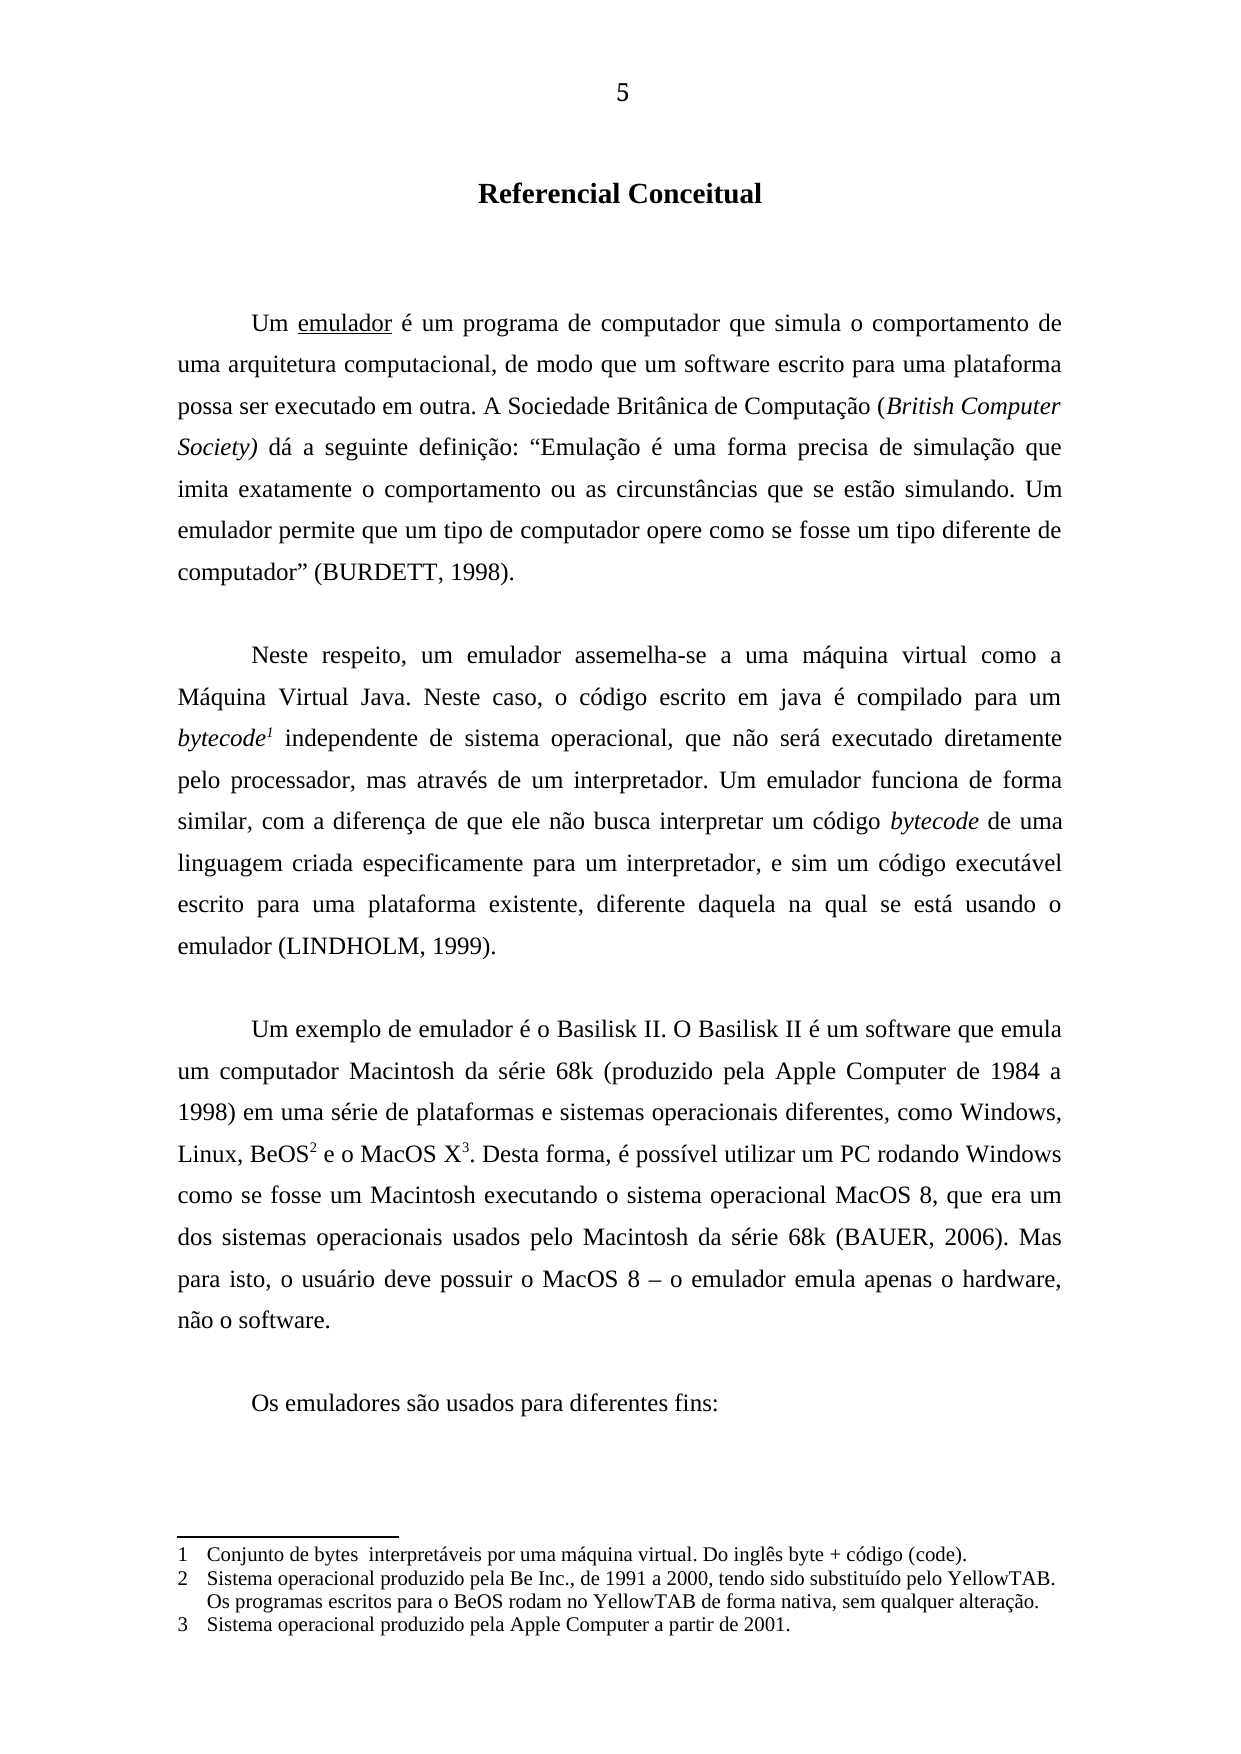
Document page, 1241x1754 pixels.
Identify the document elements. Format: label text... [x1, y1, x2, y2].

text Os emuladores são usados para diferentes fins: [177, 1389, 1063, 1417]
text Conjunto de bytes interpretáveis por uma máquina virtual. Do inglês byte + código (code). [177, 1543, 1063, 1566]
text Sistema operacional produzido pela Be Inc., de 1991 a 2000, tendo sido substituído pelo YellowTAB. Os programas escritos para o BeOS rodam no YellowTAB de forma nativa, sem qualquer alteração. [177, 1566, 1063, 1613]
text Um emulador é um programa de computador que simula o comportamento de uma arquitetura computacional, de modo que um software escrito para uma plataforma possa ser executado em outra. A Sociedade Britânica de Computação (British Computer Society) dá a seguinte definição: “Emulação é uma forma precisa de simulação que imita exatamente o comportamento ou as circunstâncias que se estão simulando. Um emulador permite que um tipo de computador opere como se fosse um tipo diferente de computador” (BURDETT, 1998). [177, 309, 1063, 586]
text Neste respeito, um emulador assemelha-se a uma máquina virtual como a Máquina Virtual Java. Neste caso, o código escrito em java é compilado para um bytecode independente de sistema operacional, que não será executado diretamente pelo processador, mas através de um interpretador. Um emulador funciona de forma similar, com a diferença de que ele não busca interpretar um código bytecode de uma linguagem criada especificamente para um interpretador, e sim um código executável escrito para uma plataforma existente, diferente daquela na qual se está usando o emulador (LINDHOLM, 1999). [177, 641, 1063, 960]
text Sistema operacional produzido pela Apple Computer a partir de 2001. [177, 1613, 1063, 1636]
subtitle Referencial Conceitual [177, 177, 1063, 209]
text Um exemplo de emulador é o Basilisk II. O Basilisk II é um software que emula um computador Macintosh da série 68k (produzido pela Apple Computer de 1984 a 1998) em uma série de plataformas e sistemas operacionais diferentes, como Windows, Linux, BeOS e o MacOS X. Desta forma, é possível utilizar um PC rodando Windows como se fosse um Macintosh executando o sistema operacional MacOS 8, que era um dos sistemas operacionais usados pelo Macintosh da série 68k (BAUER, 2006). Mas para isto, o usuário deve possuir o MacOS 8 – o emulador emula apenas o hardware, não o software. [177, 1015, 1063, 1334]
